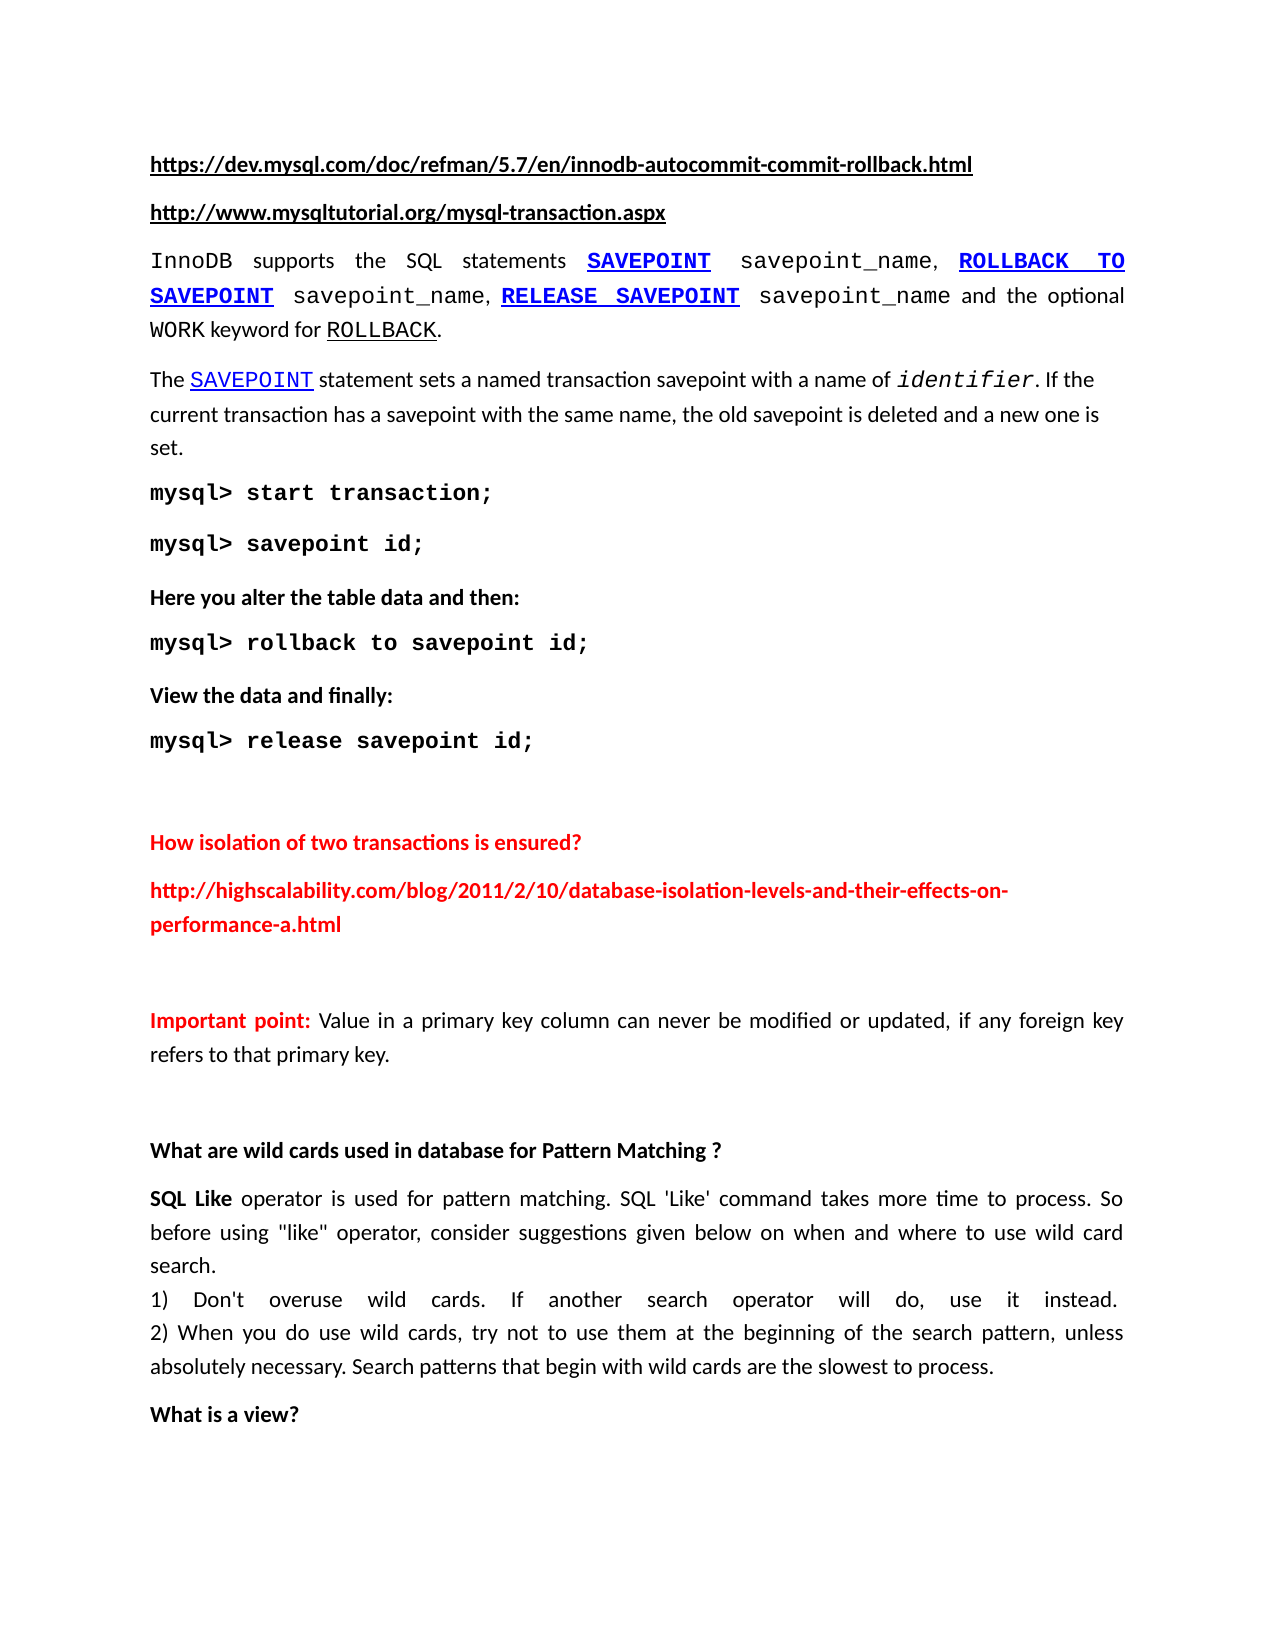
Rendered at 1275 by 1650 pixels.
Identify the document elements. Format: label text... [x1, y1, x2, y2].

text How isolation of two transactions is ensured? [150, 828, 1125, 856]
text mysql> savepoint id; [150, 532, 1125, 558]
text View the data and finally: [150, 682, 1125, 709]
text SQL Like operator is used for pattern matching. SQL 'Like' command takes more time to process. So before using "like" operator, consider suggestions given below on when and where to use wild card search. 1) Don't overuse wild cards. If another search operator will do, use it instead. 2) When you do use wild cards, try not to use them at the beginning of the search pattern, unless absolutely necessary. Search patterns that begin with wild cards are the slowest to process. [150, 1184, 1125, 1380]
text What is a view? [150, 1400, 1125, 1428]
text http://www.mysqltutorial.org/mysql-transaction.aspx [150, 198, 1125, 226]
text https://dev.mysql.com/doc/refman/5.7/en/innodb-autocommit-commit-rollback.html [150, 150, 1125, 178]
text The SAVEPOINT statement sets a named transaction savepoint with a name of identifier. If the current transaction has a savepoint with the same name, the old savepoint is deleted and a new one is set. [150, 365, 1125, 461]
text What are wild cards used in database for Pattern Matching ? [150, 1136, 1125, 1164]
text http://highscalability.com/blog/2011/2/10/database-isolation-levels-and-their-effects-on-performance-a.html [150, 877, 1125, 938]
text mysql> rollback to savepoint id; [150, 631, 1125, 657]
text Here you alter the table data and then: [150, 583, 1125, 611]
text InnoDB supports the SQL statements SAVEPOINT savepoint_name, ROLLBACK TO SAVEPOINT savepoint_name, RELEASE SAVEPOINT savepoint_name and the optional WORK keyword for ROLLBACK. [150, 246, 1125, 345]
text mysql> start transaction; [150, 482, 1125, 507]
text Important point: Value in a primary key column can never be modified or updated, if any foreign key refers to that primary key. [150, 1006, 1125, 1068]
text mysql> release savepoint id; [150, 730, 1125, 756]
